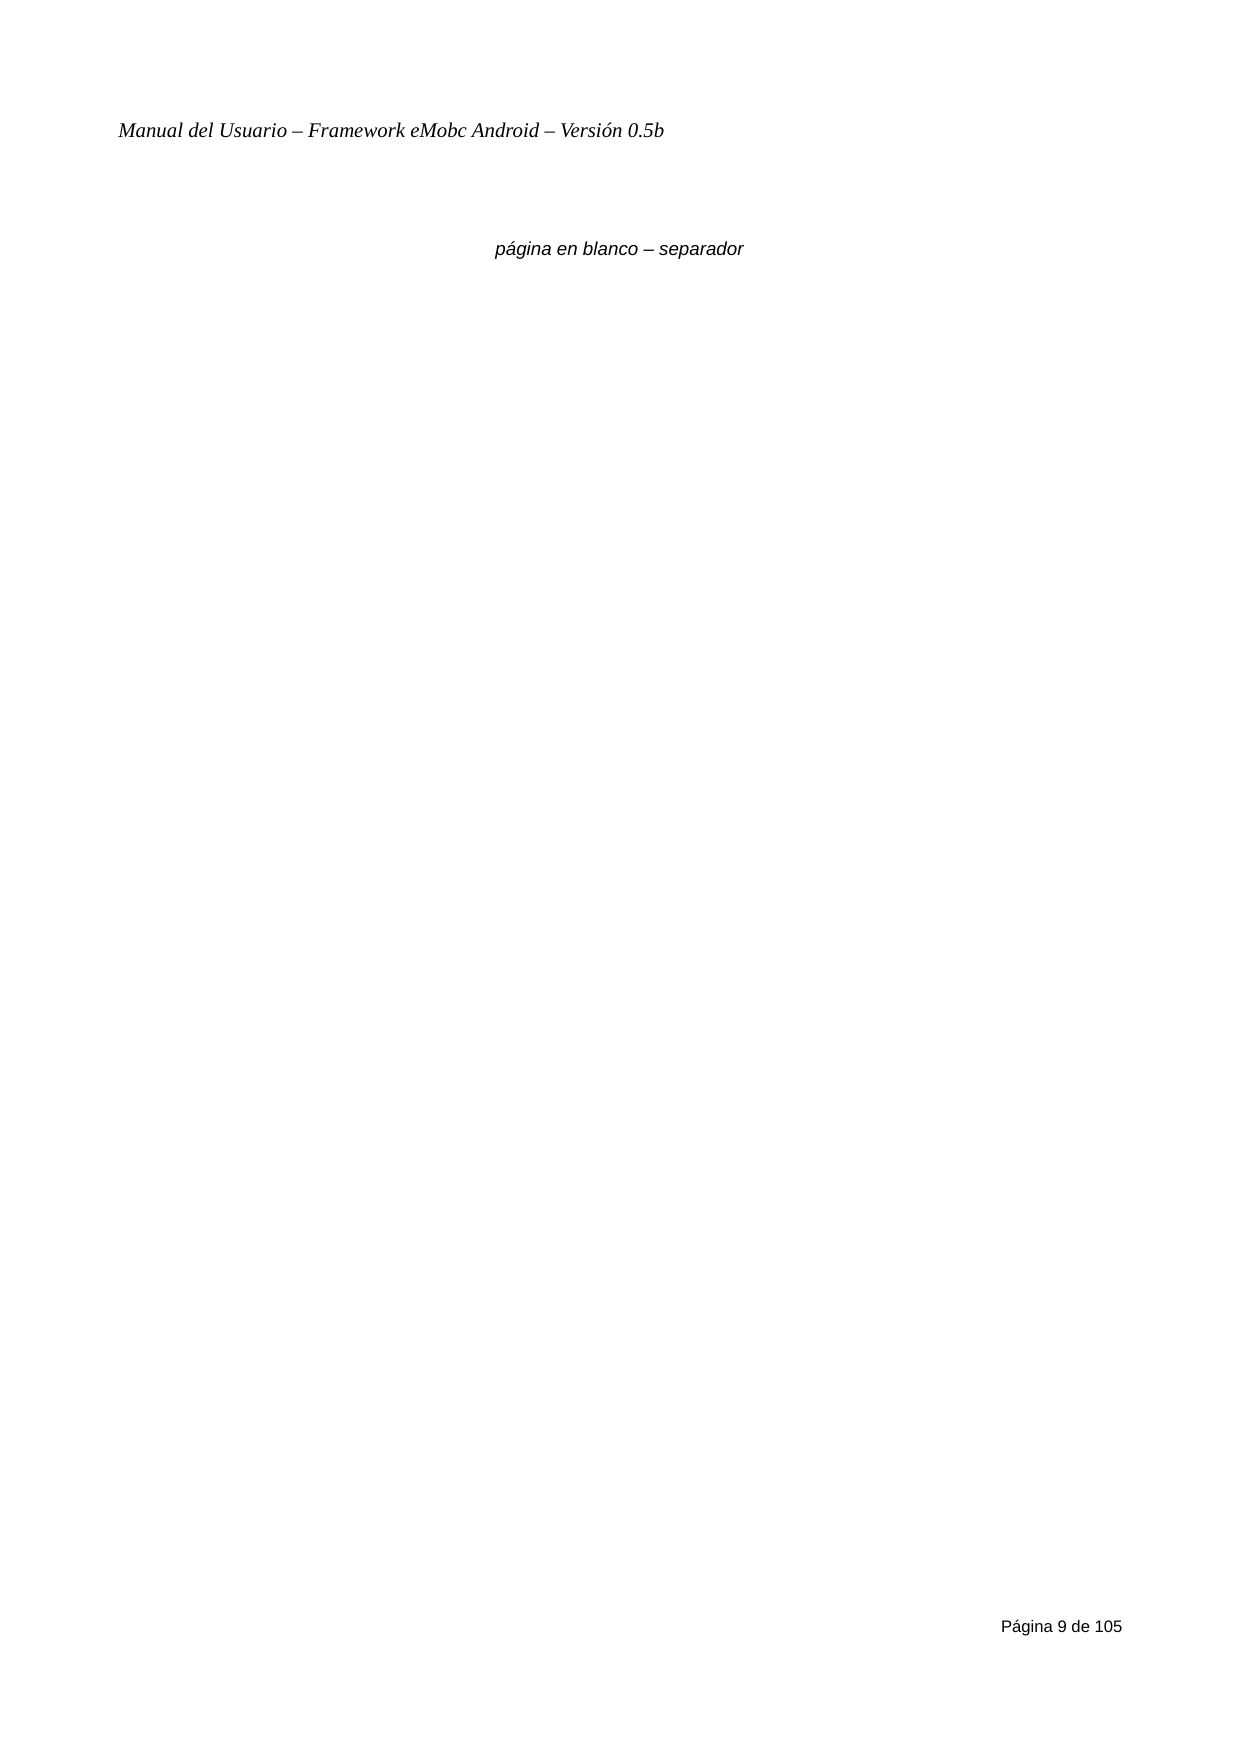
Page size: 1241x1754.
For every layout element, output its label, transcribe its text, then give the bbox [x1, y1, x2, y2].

table_cell [787, 172, 1122, 205]
table_cell [118, 205, 201, 238]
table_cell [201, 172, 787, 205]
table_cell [201, 205, 787, 238]
table_cell [787, 205, 1122, 238]
text página en blanco – separador [118, 238, 1122, 259]
table_cell [118, 172, 201, 205]
